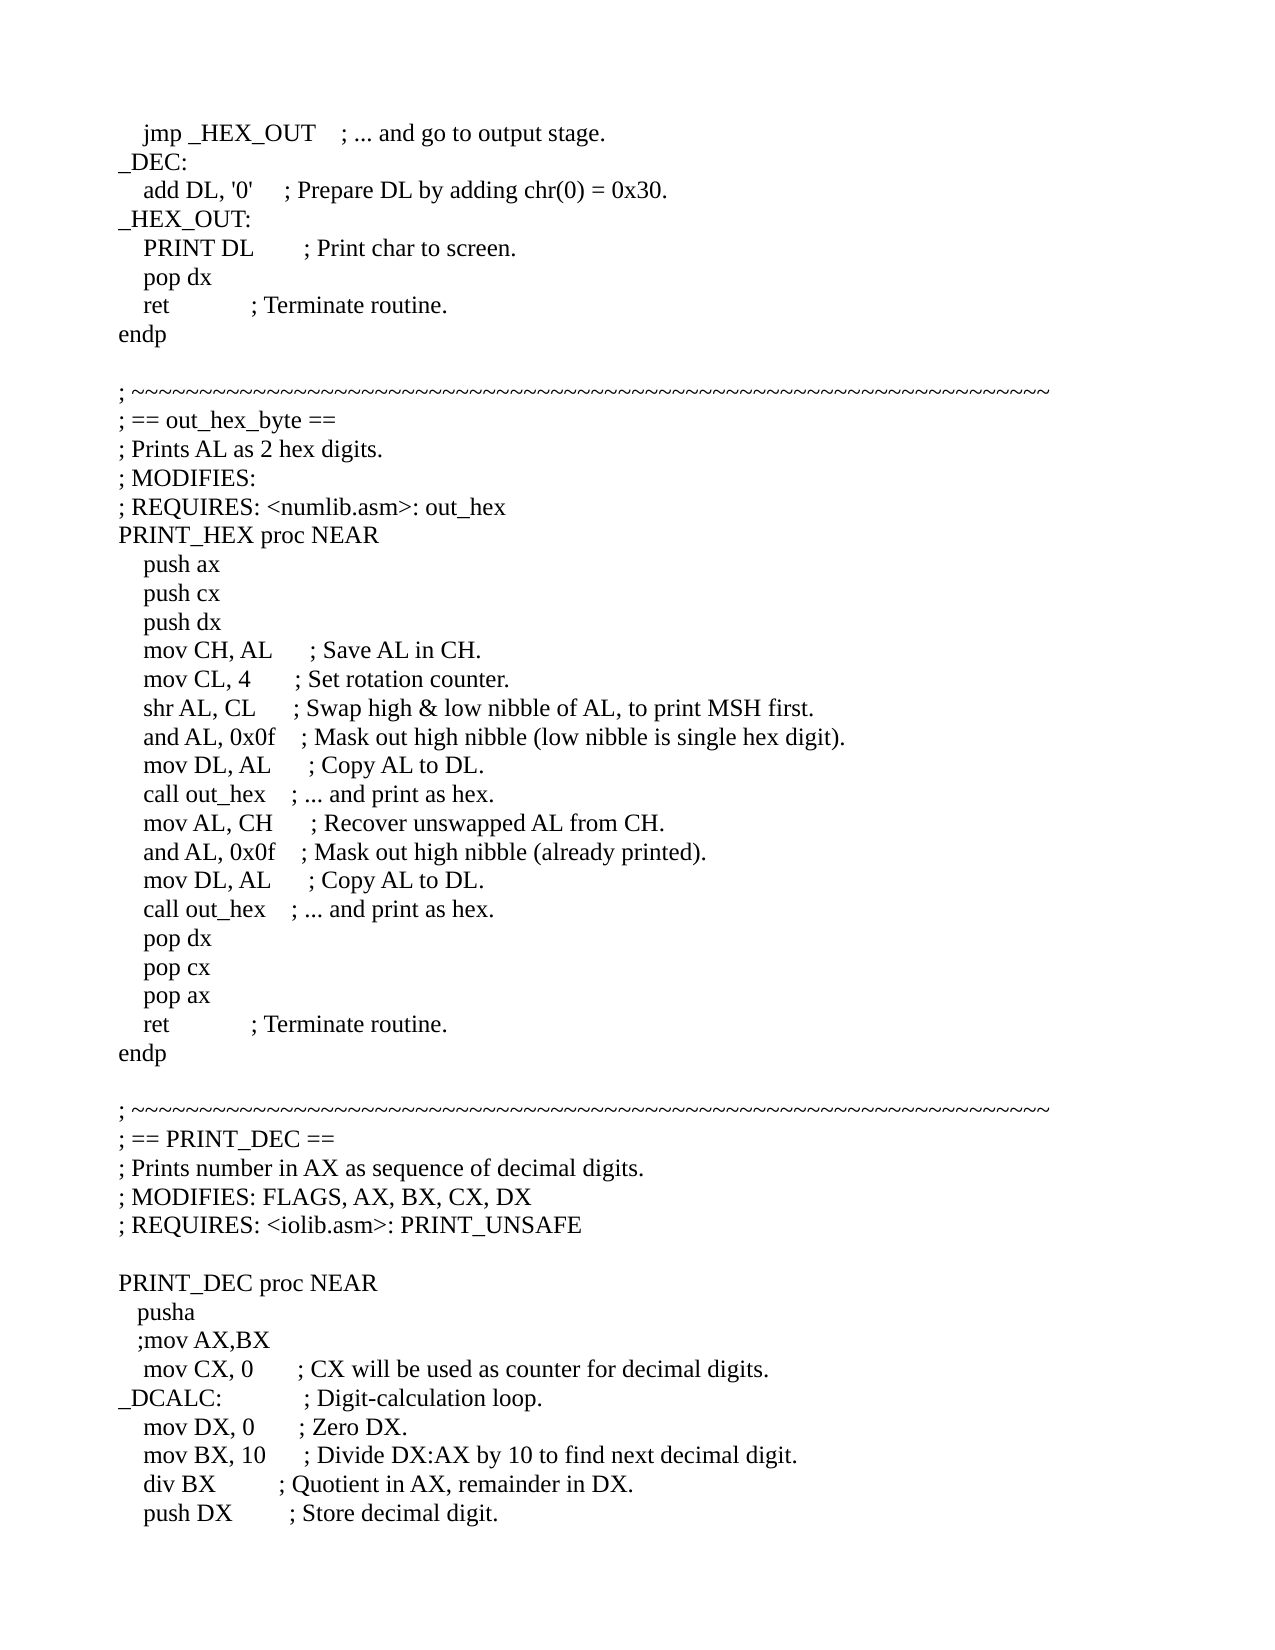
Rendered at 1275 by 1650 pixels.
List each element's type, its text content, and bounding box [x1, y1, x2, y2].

text _DEC: [118, 147, 1157, 176]
text add DL, '0' ; Prepare DL by adding chr(0) = 0x30. [118, 176, 1157, 204]
text push ax [118, 549, 1157, 578]
text ;mov AX,BX [118, 1326, 1157, 1354]
text and AL, 0x0f ; Mask out high nibble (low nibble is single hex digit). [118, 722, 1157, 751]
text jmp _HEX_OUT ; ... and go to output stage. [118, 118, 1157, 147]
text ; REQUIRES: <numlib.asm>: out_hex [118, 492, 1157, 521]
text div BX ; Quotient in AX, remainder in DX. [118, 1469, 1157, 1498]
text push DX ; Store decimal digit. [118, 1498, 1157, 1527]
text mov BX, 10 ; Divide DX:AX by 10 to find next decimal digit. [118, 1441, 1157, 1469]
text pop ax [118, 981, 1157, 1009]
text pop dx [118, 923, 1157, 952]
text endp [118, 1038, 1157, 1067]
text PRINT DL ; Print char to screen. [118, 233, 1157, 262]
text shr AL, CL ; Swap high & low nibble of AL, to print MSH first. [118, 693, 1157, 722]
text mov AL, CH ; Recover unswapped AL from CH. [118, 808, 1157, 837]
text push cx [118, 578, 1157, 607]
text ret ; Terminate routine. [118, 1009, 1157, 1038]
text mov CH, AL ; Save AL in CH. [118, 636, 1157, 664]
text ; == PRINT_DEC == [118, 1124, 1157, 1153]
text pusha [118, 1297, 1157, 1326]
text _HEX_OUT: [118, 204, 1157, 233]
text ; MODIFIES: [118, 463, 1157, 492]
text mov DX, 0 ; Zero DX. [118, 1412, 1157, 1441]
text push dx [118, 607, 1157, 636]
text mov DL, AL ; Copy AL to DL. [118, 751, 1157, 779]
text mov CL, 4 ; Set rotation counter. [118, 664, 1157, 693]
text pop cx [118, 952, 1157, 981]
text call out_hex ; ... and print as hex. [118, 779, 1157, 808]
text PRINT_HEX proc NEAR [118, 521, 1157, 549]
text ; ~~~~~~~~~~~~~~~~~~~~~~~~~~~~~~~~~~~~~~~~~~~~~~~~~~~~~~~~~~~~~~~~~~~~ [118, 377, 1157, 406]
text _DCALC: ; Digit-calculation loop. [118, 1383, 1157, 1412]
text ; Prints number in AX as sequence of decimal digits. [118, 1153, 1157, 1182]
text ; == out_hex_byte == [118, 406, 1157, 434]
text call out_hex ; ... and print as hex. [118, 894, 1157, 923]
text mov DL, AL ; Copy AL to DL. [118, 866, 1157, 894]
text ret ; Terminate routine. [118, 291, 1157, 319]
text mov CX, 0 ; CX will be used as counter for decimal digits. [118, 1354, 1157, 1383]
text PRINT_DEC proc NEAR [118, 1268, 1157, 1297]
text ; ~~~~~~~~~~~~~~~~~~~~~~~~~~~~~~~~~~~~~~~~~~~~~~~~~~~~~~~~~~~~~~~~~~~~ [118, 1096, 1157, 1124]
text ; REQUIRES: <iolib.asm>: PRINT_UNSAFE [118, 1211, 1157, 1239]
text ; Prints AL as 2 hex digits. [118, 434, 1157, 463]
text pop dx [118, 262, 1157, 291]
text endp [118, 319, 1157, 348]
text and AL, 0x0f ; Mask out high nibble (already printed). [118, 837, 1157, 866]
text ; MODIFIES: FLAGS, AX, BX, CX, DX [118, 1182, 1157, 1211]
